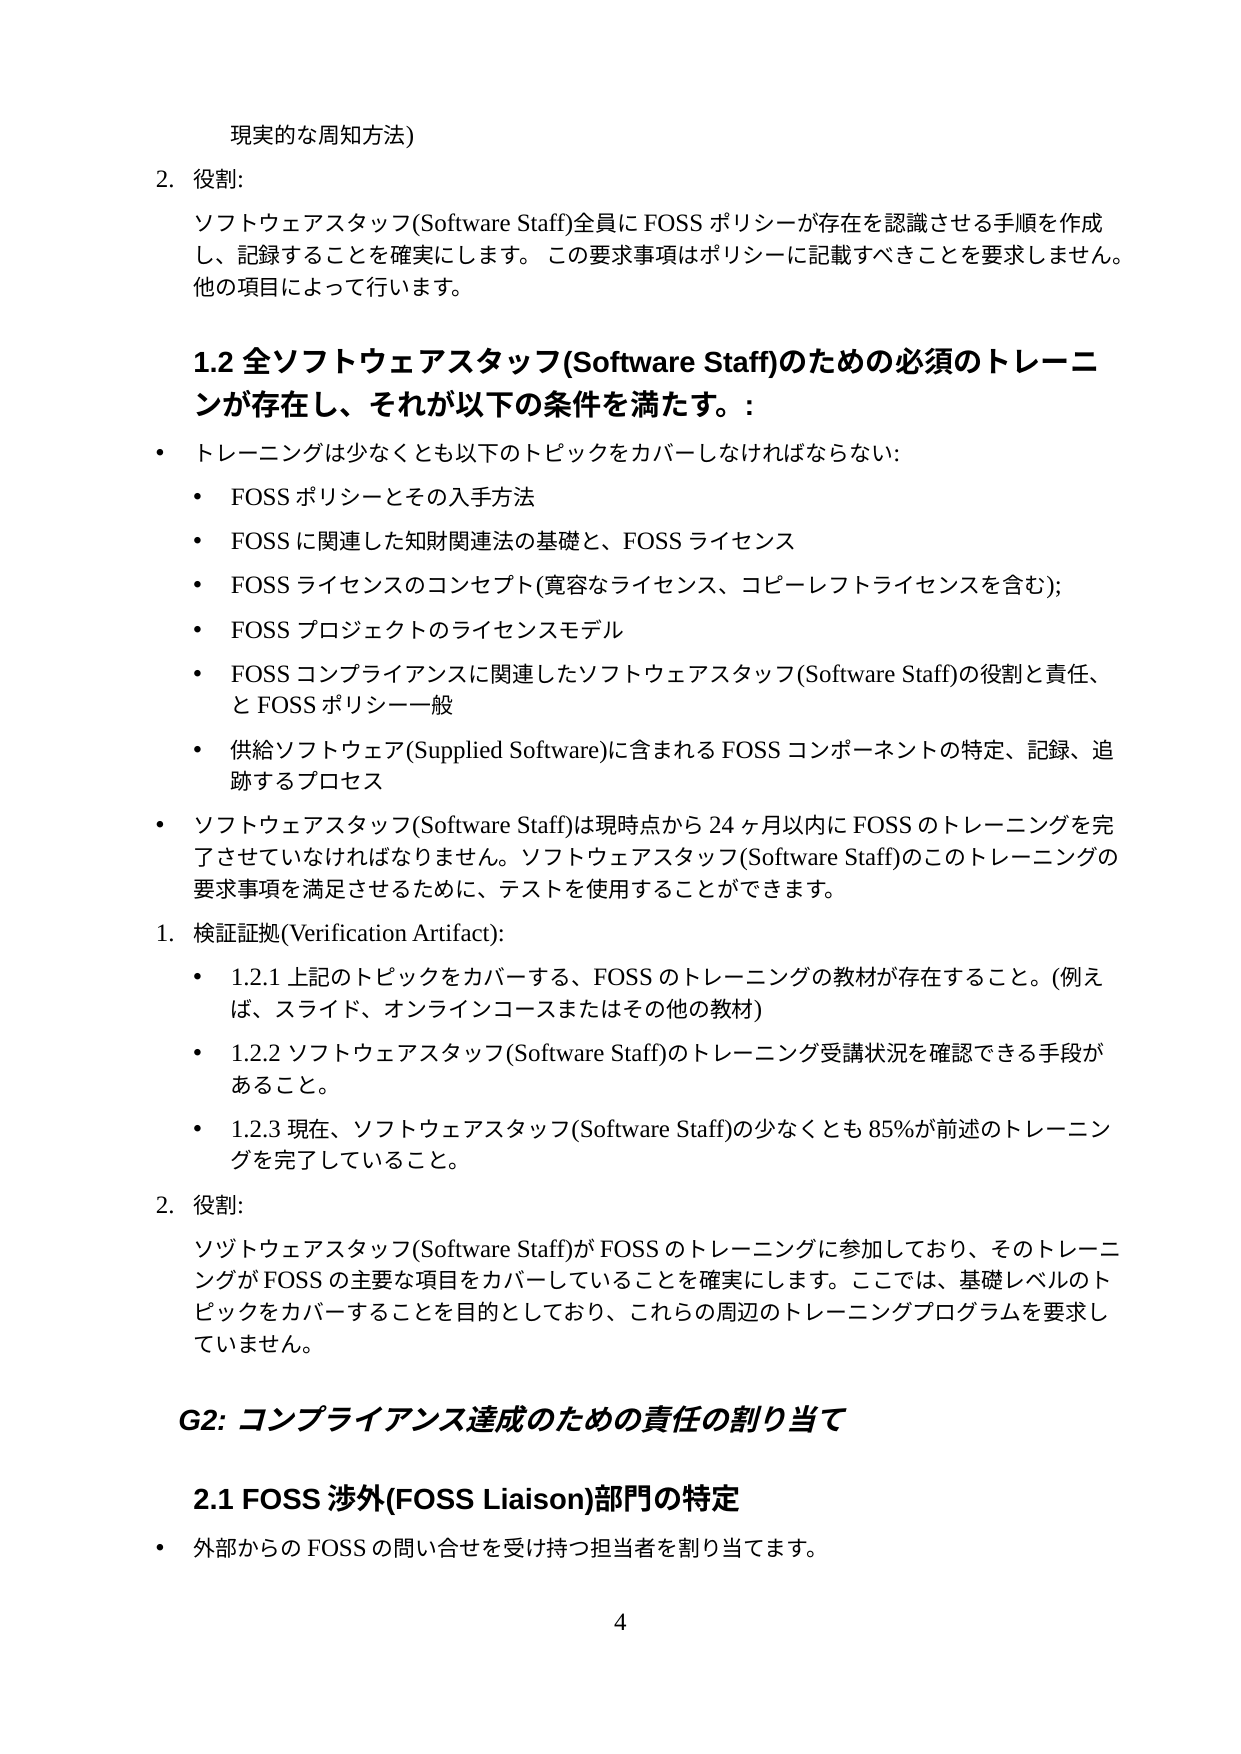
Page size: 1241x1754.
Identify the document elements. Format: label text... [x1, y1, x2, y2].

subtitle 2.1 FOSS渉外(FOSS Liaison)部門の特定 [118, 1476, 1122, 1518]
list FOSS プロジェクトのライセンスモデル [193, 613, 1122, 644]
list FOSSに関連した知財関連法の基礎と、FOSSライセンス [193, 524, 1122, 556]
list FOSSコンプライアンスに関連したソフトウェアスタッフ(Software Staff)の役割と責任、とFOSSポリシー一般 [193, 657, 1122, 720]
list 現実的な周知方法) [193, 118, 1122, 150]
list ソヅトウェアスタッフ(Software Staff)がFOSSのトレーニングに参加しており、そのトレーニングがFOSSの主要な項目をカバーしていることを確実にします。ここでは、基礎レベルのトピックをカバーすることを目的としており、これらの周辺のトレーニングプログラムを要求していません。 [156, 1232, 1122, 1358]
list 検証証拠(Verification Artifact): [156, 916, 1122, 948]
list 役割: [156, 162, 1122, 194]
list FOSSポリシーとその入手方法 [193, 480, 1122, 512]
list 1.2.1 上記のトピックをカバーする、FOSSのトレーニングの教材が存在すること。(例えば、スライド、オンラインコースまたはその他の教材) [193, 960, 1122, 1023]
subtitle G2: コンプライアンス達成のための責任の割り当て [118, 1396, 1122, 1438]
list 1.2.3 現在、ソフトウェアスタッフ(Software Staff)の少なくとも85%が前述のトレーニングを完了していること。 [193, 1112, 1122, 1175]
list 役割: [156, 1188, 1122, 1219]
list ソフトウェアスタッフ(Software Staff)は現時点から24ヶ月以内にFOSSのトレーニングを完了させていなければなりません。ソフトウェアスタッフ(Software Staff)のこのトレーニングの要求事項を満足させるために、テストを使用することができます。 [156, 808, 1122, 903]
list トレーニングは少なくとも以下のトピックをカバーしなければならない: [156, 436, 1122, 468]
list 外部からのFOSSの問い合せを受け持つ担当者を割り当てます。 [156, 1531, 1122, 1562]
list 供給ソフトウェア(Supplied Software)に含まれるFOSSコンポーネントの特定、記録、追跡するプロセス [193, 733, 1122, 796]
list 1.2.2 ソフトウェアスタッフ(Software Staff)のトレーニング受講状況を確認できる手段があること。 [193, 1036, 1122, 1099]
list ソフトウェアスタッフ(Software Staff)全員にFOSS ポリシーが存在を認識させる手順を作成し、記録することを確実にします。 この要求事項はポリシーに記載すべきことを要求しません。他の項目によって行います。 [156, 206, 1122, 301]
list FOSSライセンスのコンセプト(寛容なライセンス、コピーレフトライセンスを含む); [193, 568, 1122, 600]
subtitle 1.2 全ソフトウェアスタッフ(Software Staff)のための必須のトレーニンが存在し、それが以下の条件を満たす。: [118, 339, 1122, 423]
